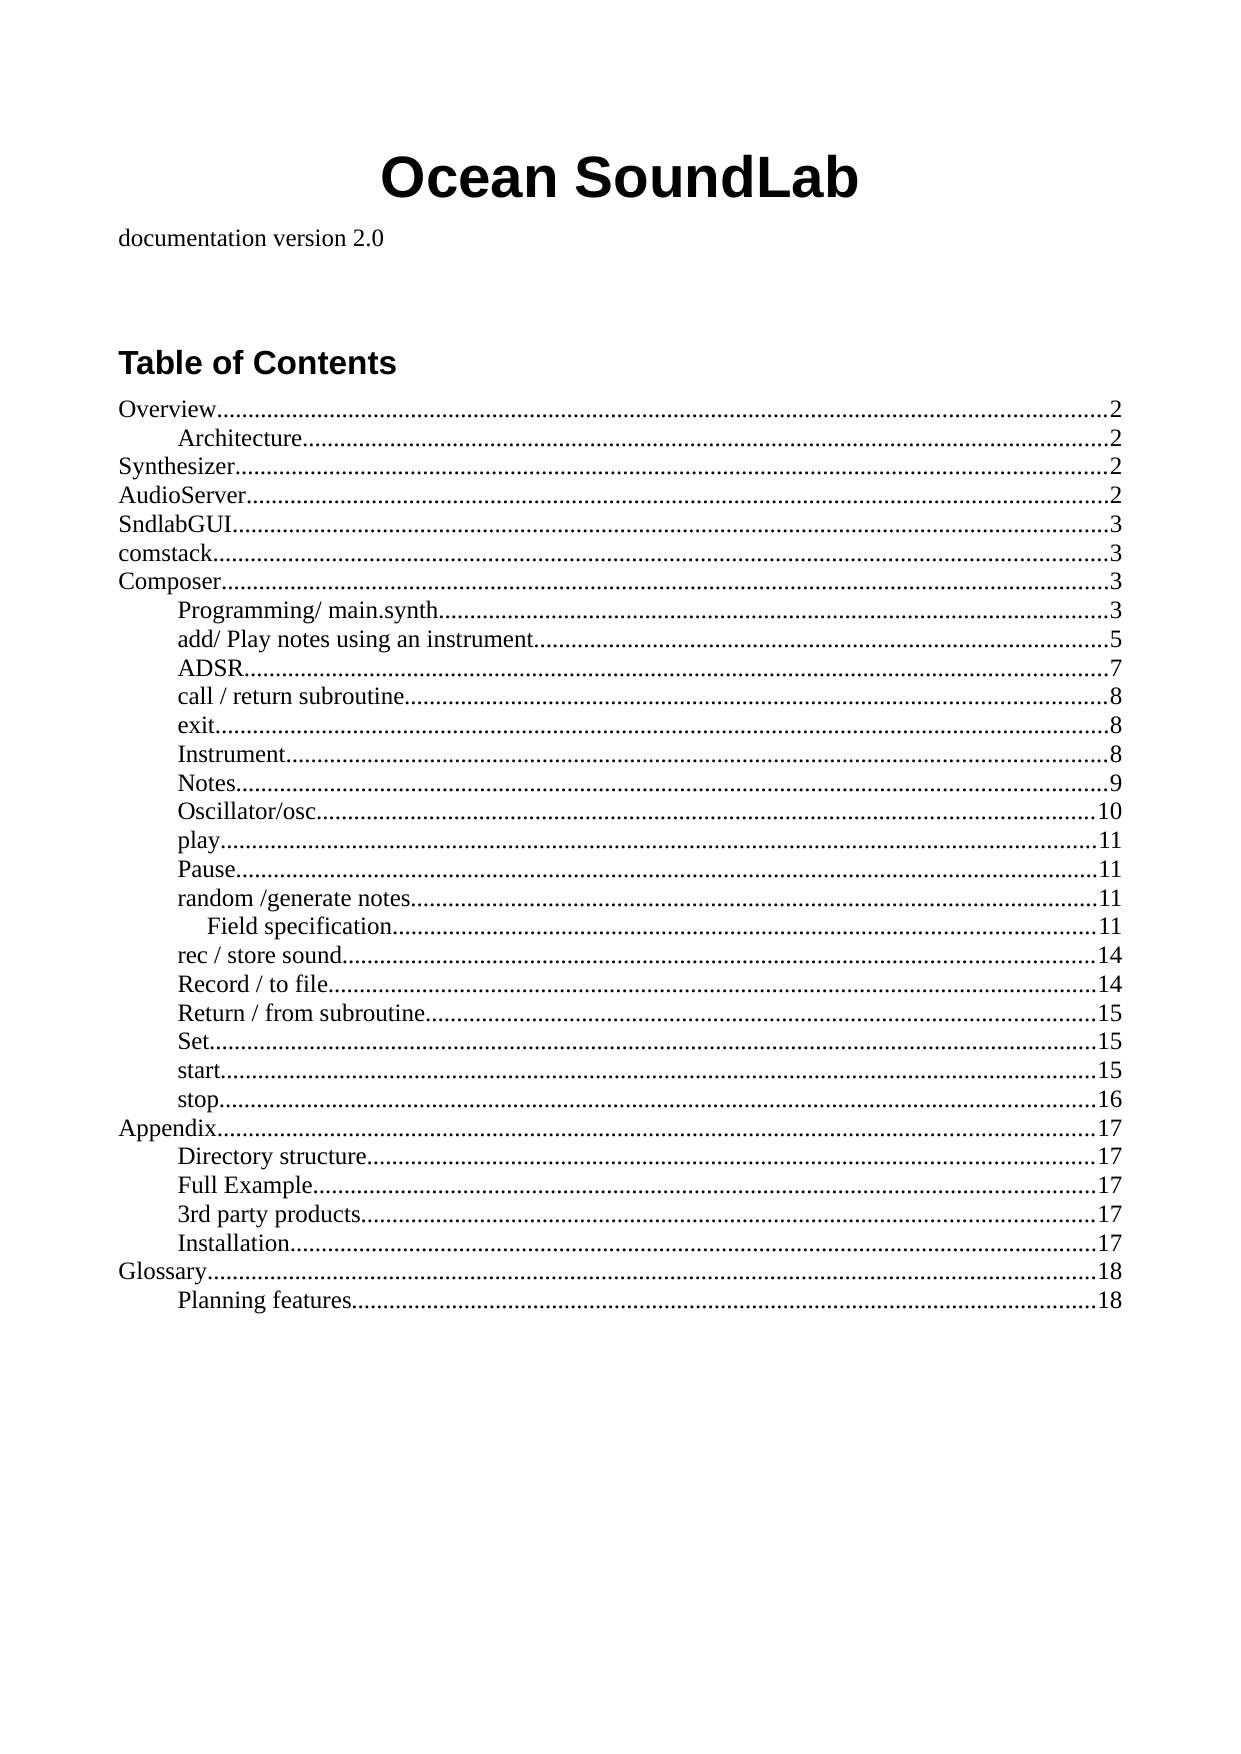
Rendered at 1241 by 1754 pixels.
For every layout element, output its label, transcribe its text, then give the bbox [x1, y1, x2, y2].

text Field specification 11 [207, 911, 1122, 940]
text Notes 9 [177, 768, 1122, 796]
text 3rd party products 17 [177, 1199, 1122, 1228]
text Record / to file 14 [177, 969, 1122, 998]
text Pause 11 [177, 854, 1122, 883]
text comstack 3 [118, 538, 1122, 566]
text rec / store sound 14 [177, 940, 1122, 969]
text Programming/ main.synth 3 [177, 595, 1122, 624]
text Composer 3 [118, 566, 1122, 595]
text Full Example 17 [177, 1170, 1122, 1199]
text exit 8 [177, 710, 1122, 739]
text documentation version 2.0 [118, 223, 1122, 251]
text Return / from subroutine 15 [177, 998, 1122, 1026]
text Directory structure 17 [177, 1141, 1122, 1170]
text Set 15 [177, 1026, 1122, 1055]
text Glossary 18 [118, 1256, 1122, 1285]
text call / return subroutine 8 [177, 681, 1122, 710]
text Planning features 18 [177, 1285, 1122, 1314]
text add/ Play notes using an instrument 5 [177, 624, 1122, 653]
text stop 16 [177, 1084, 1122, 1113]
text Instrument 8 [177, 739, 1122, 768]
subtitle Table of Contents [118, 343, 1122, 381]
text Installation 17 [177, 1228, 1122, 1256]
text Appendix 17 [118, 1113, 1122, 1141]
text start 15 [177, 1055, 1122, 1084]
text Architecture 2 [177, 423, 1122, 451]
text Overview 2 [118, 394, 1122, 423]
title Ocean SoundLab [118, 143, 1122, 210]
text ADSR 7 [177, 653, 1122, 681]
text random /generate notes 11 [177, 883, 1122, 911]
text SndlabGUI 3 [118, 509, 1122, 538]
text play 11 [177, 825, 1122, 854]
text Synthesizer 2 [118, 451, 1122, 480]
text Oscillator/osc 10 [177, 796, 1122, 825]
text AudioServer 2 [118, 480, 1122, 509]
